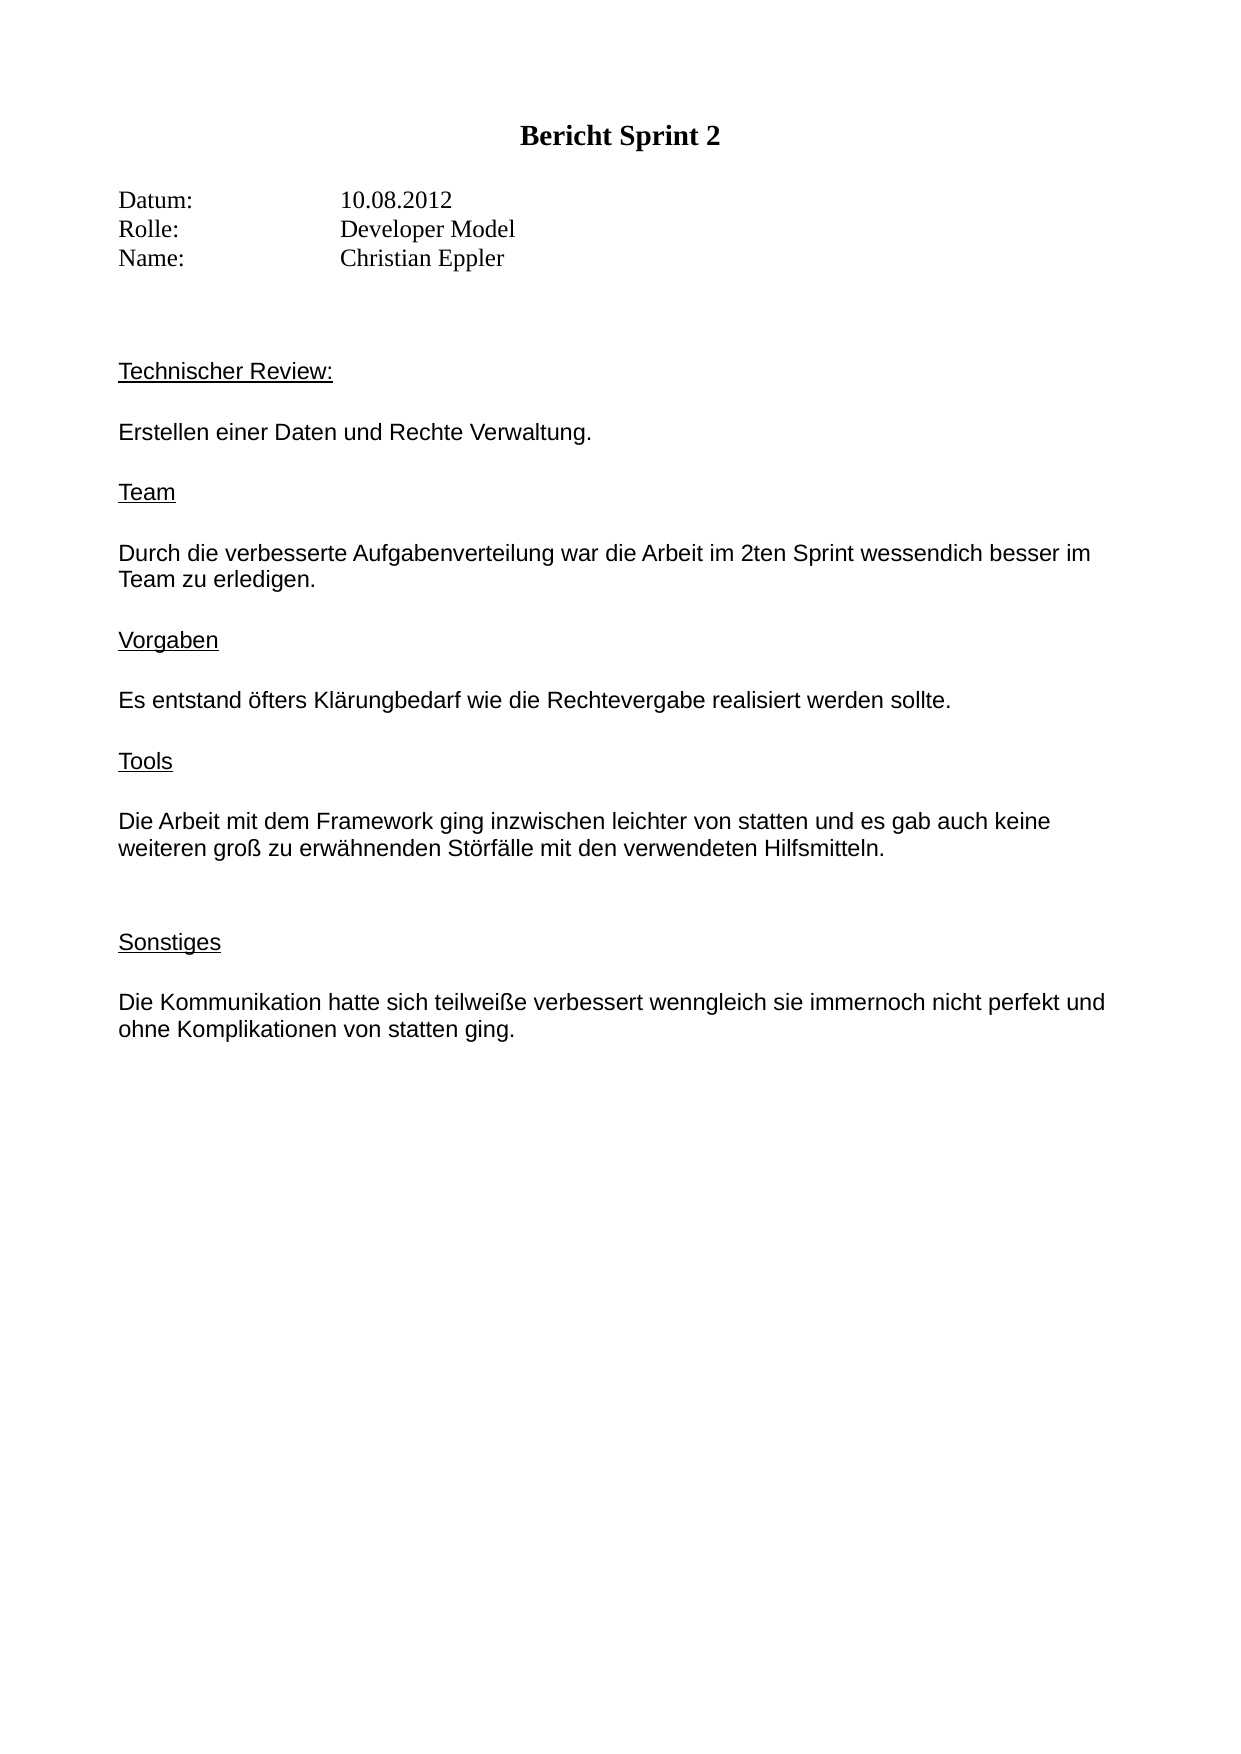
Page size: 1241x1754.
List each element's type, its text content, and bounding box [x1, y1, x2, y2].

text Name: Christian Eppler [118, 243, 1122, 271]
text Technischer Review: Erstellen einer Daten und Rechte Verwaltung. Team Durch die verbesserte Aufgabenverteilung war die Arbeit im 2ten Sprint wessendich besser im Team zu erledigen. Vorgaben Es entstand öfters Klärungbedarf wie die Rechtevergabe realisiert werden sollte. Tools Die Arbeit mit dem Framework ging inzwischen leichter von statten und es gab auch keine weiteren groß zu erwähnenden Störfälle mit den verwendeten Hilfsmitteln. Sonstiges Die Kommunikation hatte sich teilweiße verbessert wenngleich sie immernoch nicht perfekt und ohne Komplikationen von statten ging. [118, 358, 1122, 1042]
text Bericht Sprint 2 [118, 118, 1122, 152]
text Datum: 10.08.2012 [118, 185, 1122, 214]
text Rolle: Developer Model [118, 214, 1122, 243]
